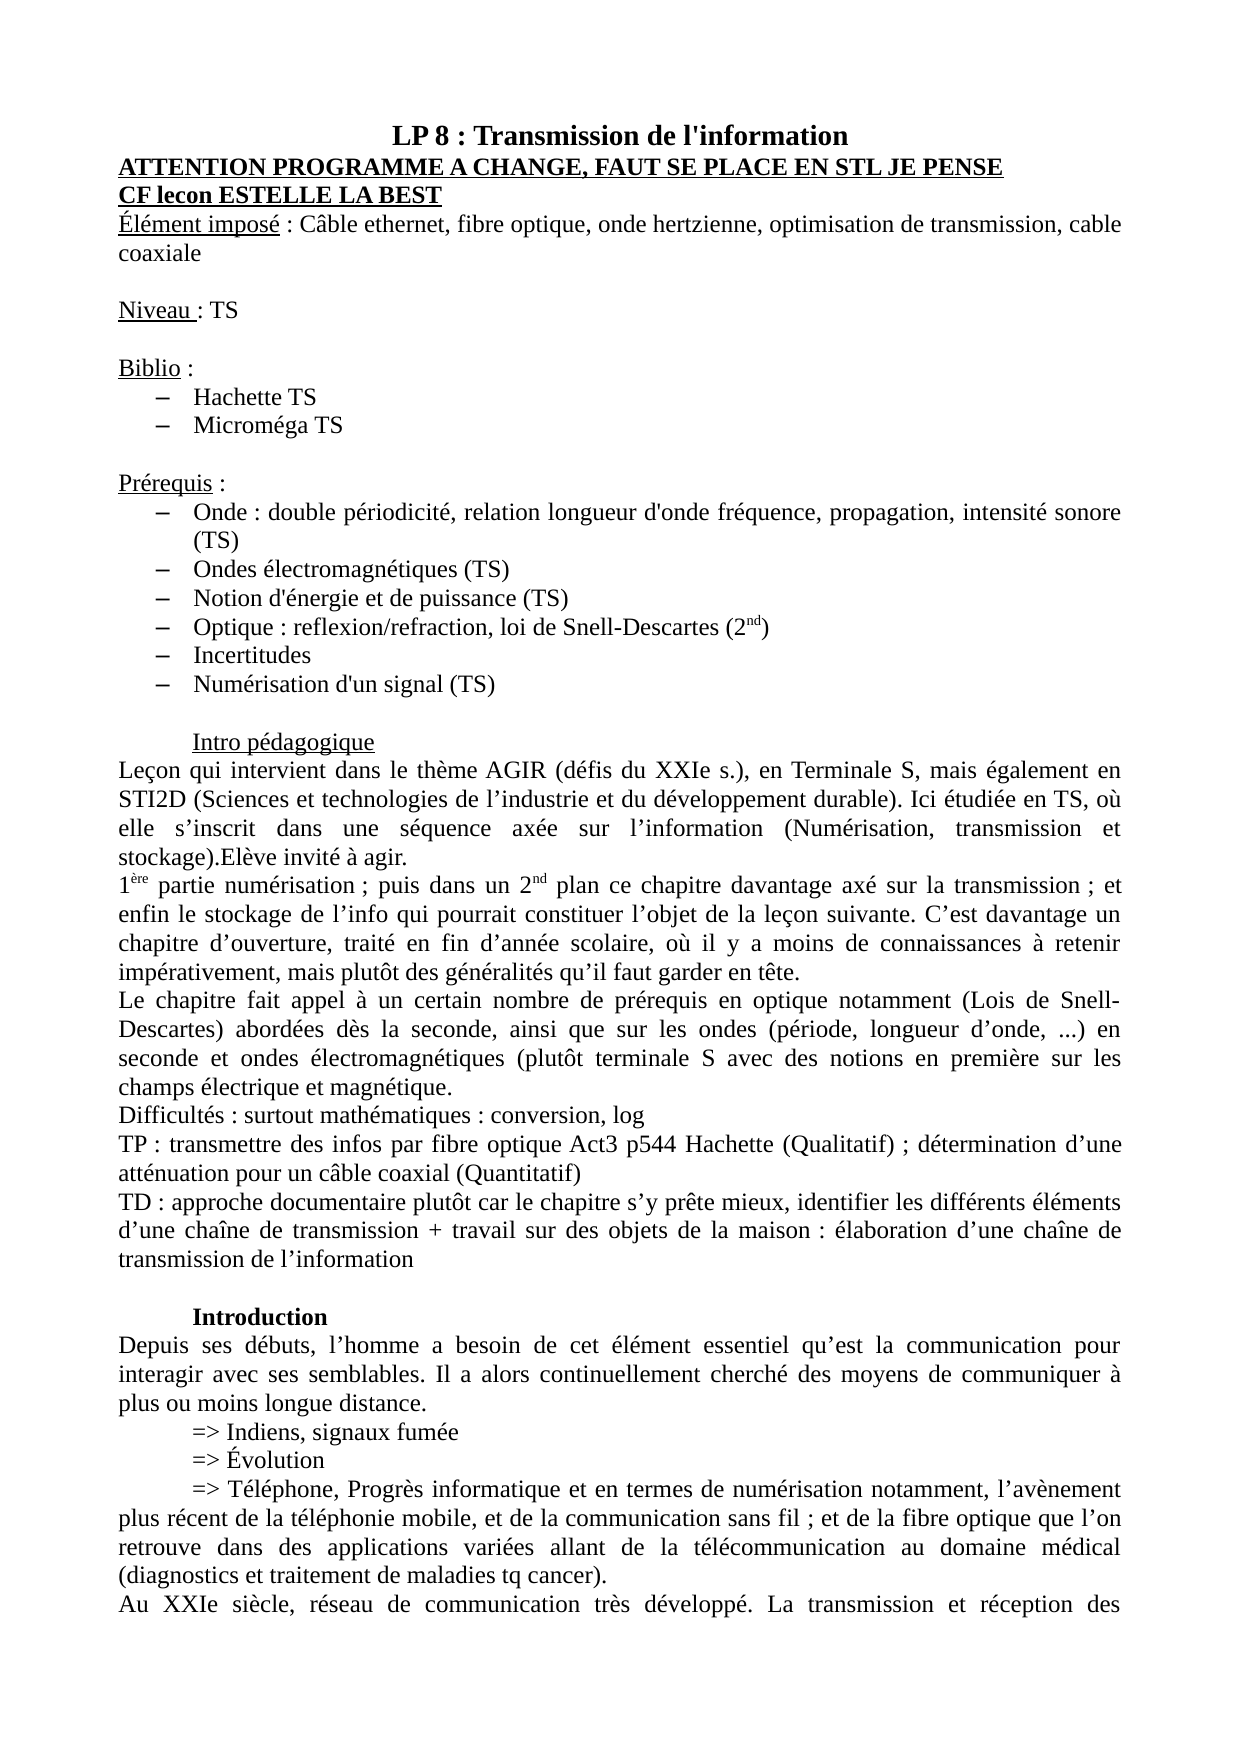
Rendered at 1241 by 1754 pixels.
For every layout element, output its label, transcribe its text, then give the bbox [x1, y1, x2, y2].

list Hachette TS [156, 382, 1122, 410]
list Ondes électromagnétiques (TS) [156, 554, 1122, 583]
list Microméga TS [156, 410, 1122, 439]
text TP : transmettre des infos par fibre optique Act3 p544 Hachette (Qualitatif) ; détermination d’une atténuation pour un câble coaxial (Quantitatif) [118, 1129, 1122, 1187]
list Numérisation d'un signal (TS) [156, 669, 1122, 698]
list Optique : reflexion/refraction, loi de Snell-Descartes (2nd) [156, 612, 1122, 640]
text Élément imposé : Câble ethernet, fibre optique, onde hertzienne, optimisation de transmission, cable coaxiale [118, 209, 1122, 267]
list Onde : double périodicité, relation longueur d'onde fréquence, propagation, intensité sonore (TS) [156, 497, 1122, 554]
text TD : approche documentaire plutôt car le chapitre s’y prête mieux, identifier les différents éléments d’une chaîne de transmission + travail sur des objets de la maison : élaboration d’une chaîne de transmission de l’information [118, 1187, 1122, 1273]
text Introduction [118, 1302, 1122, 1330]
list Notion d'énergie et de puissance (TS) [156, 583, 1122, 612]
text => Évolution [118, 1445, 1122, 1474]
list Incertitudes [156, 640, 1122, 669]
text LP 8 : Transmission de l'information [118, 118, 1122, 152]
text Au XXIe siècle, réseau de communication très développé. La transmission et réception des [118, 1589, 1122, 1618]
text Le chapitre fait appel à un certain nombre de prérequis en optique notamment (Lois de Snell-Descartes) abordées dès la seconde, ainsi que sur les ondes (période, longueur d’onde, ...) en seconde et ondes électromagnétiques (plutôt terminale S avec des notions en première sur les champs électrique et magnétique. [118, 985, 1122, 1100]
text 1ère partie numérisation ; puis dans un 2nd plan ce chapitre davantage axé sur la transmission ; et enfin le stockage de l’info qui pourrait constituer l’objet de la leçon suivante. C’est davantage un chapitre d’ouverture, traité en fin d’année scolaire, où il y a moins de connaissances à retenir impérativement, mais plutôt des généralités qu’il faut garder en tête. [118, 870, 1122, 985]
text ATTENTION PROGRAMME A CHANGE, FAUT SE PLACE EN STL JE PENSE [118, 152, 1122, 180]
text Niveau : TS [118, 295, 1122, 324]
text => Indiens, signaux fumée [118, 1417, 1122, 1445]
text => Téléphone, Progrès informatique et en termes de numérisation notamment, l’avènement plus récent de la téléphonie mobile, et de la communication sans fil ; et de la fibre optique que l’on retrouve dans des applications variées allant de la télécommunication au domaine médical (diagnostics et traitement de maladies tq cancer). [118, 1474, 1122, 1589]
text Intro pédagogique [118, 727, 1122, 755]
text Difficultés : surtout mathématiques : conversion, log [118, 1100, 1122, 1129]
text Depuis ses débuts, l’homme a besoin de cet élément essentiel qu’est la communication pour interagir avec ses semblables. Il a alors continuellement cherché des moyens de communiquer à plus ou moins longue distance. [118, 1330, 1122, 1417]
text CF lecon ESTELLE LA BEST [118, 180, 1122, 209]
text Prérequis : [118, 468, 1122, 497]
text Biblio : [118, 353, 1122, 382]
text Leçon qui intervient dans le thème AGIR (défis du XXIe s.), en Terminale S, mais également en STI2D (Sciences et technologies de l’industrie et du développement durable). Ici étudiée en TS, où elle s’inscrit dans une séquence axée sur l’information (Numérisation, transmission et stockage).Elève invité à agir. [118, 755, 1122, 870]
